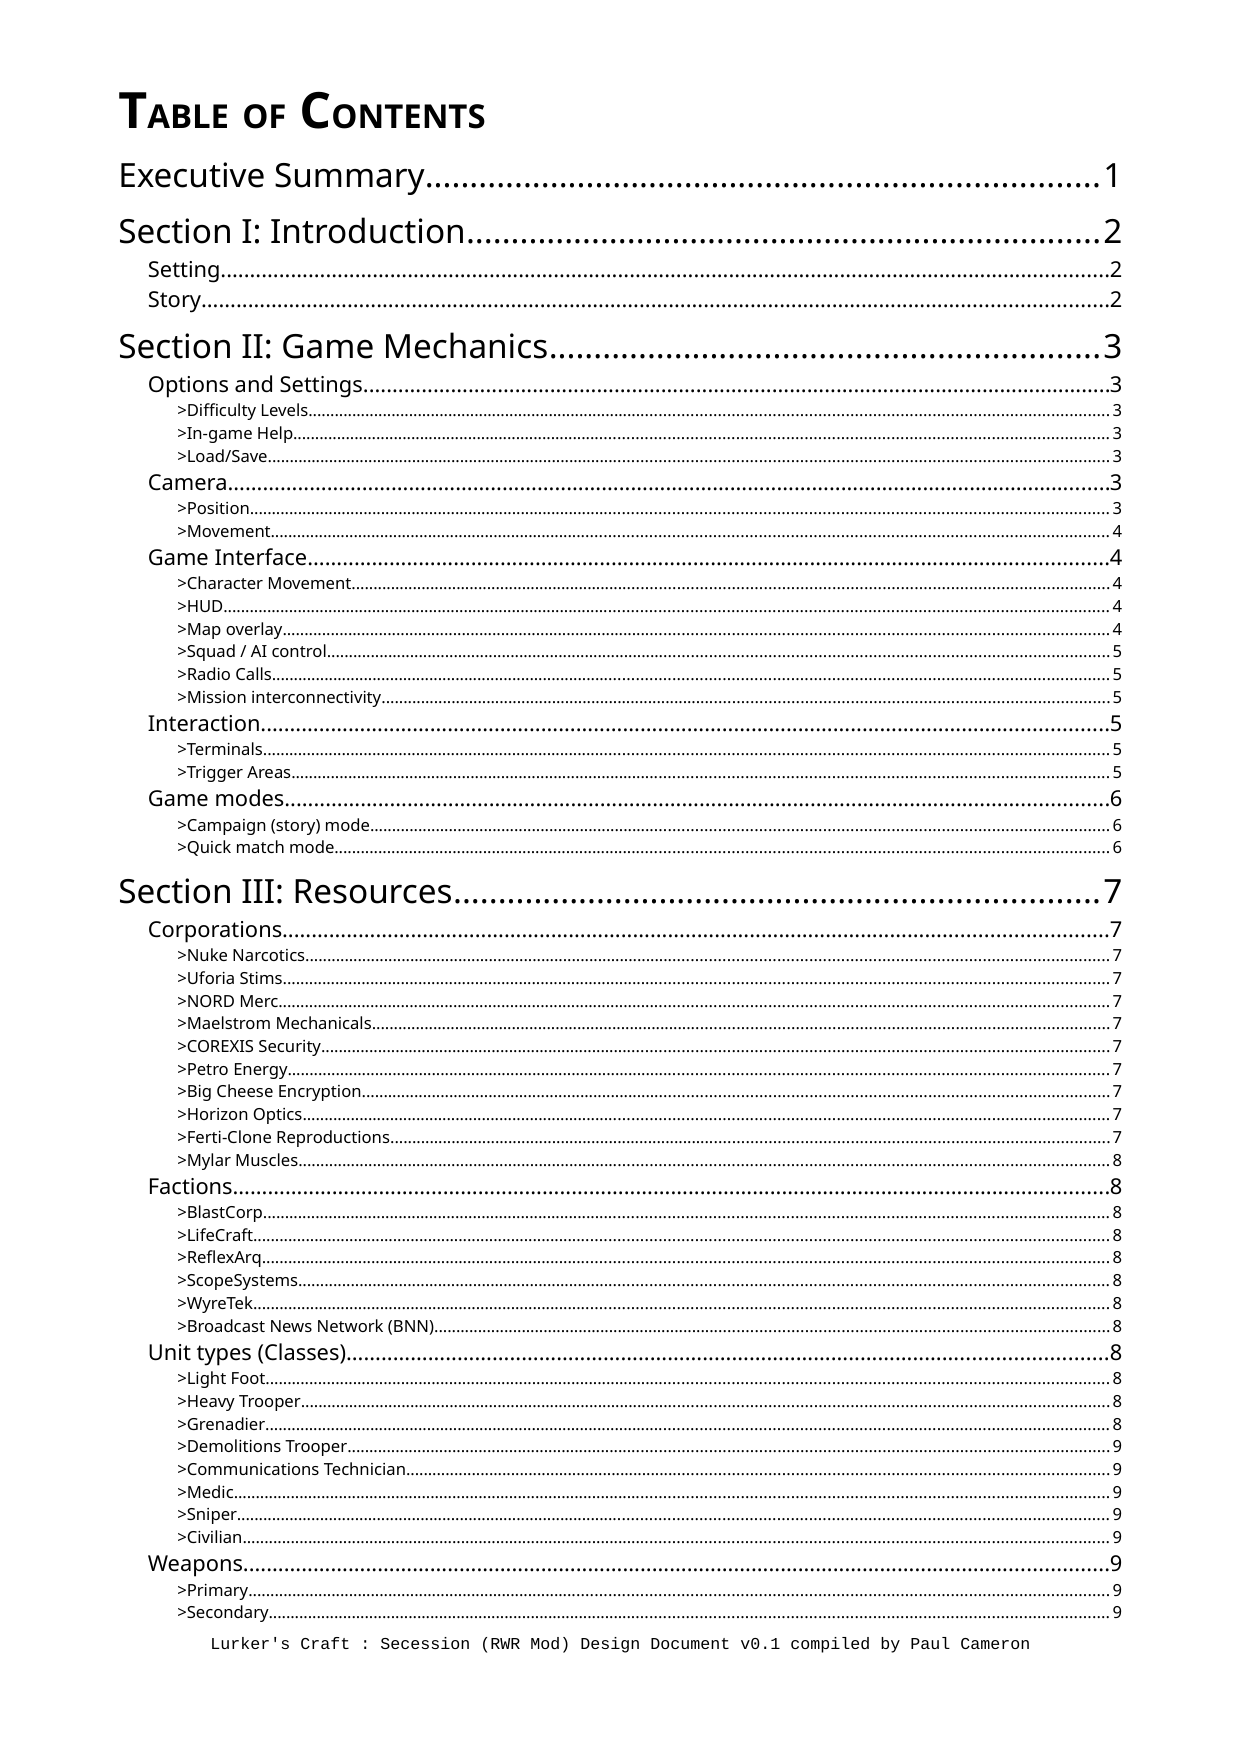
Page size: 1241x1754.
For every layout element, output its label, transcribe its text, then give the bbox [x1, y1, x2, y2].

text >Radio Calls 5 [177, 663, 1122, 685]
text >Petro Energy 7 [177, 1057, 1122, 1080]
text Section III: Resources 7 [118, 867, 1122, 913]
text >Primary 9 [177, 1578, 1122, 1601]
text >In-game Help 3 [177, 421, 1122, 444]
text >Nuke Narcotics 7 [177, 944, 1122, 966]
text Interaction 5 [148, 708, 1122, 738]
text >Position 3 [177, 497, 1122, 519]
text >Trigger Areas 5 [177, 761, 1122, 783]
text >Demolitions Trooper 9 [177, 1435, 1122, 1457]
text >Big Cheese Encryption 7 [177, 1080, 1122, 1103]
text >Squad / AI control 5 [177, 640, 1122, 663]
text >Map overlay 4 [177, 617, 1122, 640]
text >HUD 4 [177, 594, 1122, 617]
text >Movement 4 [177, 519, 1122, 542]
text >ReflexArq 8 [177, 1246, 1122, 1269]
text >ScopeSystems 8 [177, 1269, 1122, 1291]
text Unit types (Classes) 8 [148, 1337, 1122, 1367]
text >Load/Save 3 [177, 444, 1122, 467]
text >Horizon Optics 7 [177, 1103, 1122, 1125]
text >Medic 9 [177, 1480, 1122, 1503]
text >LifeCraft 8 [177, 1223, 1122, 1246]
text >Terminals 5 [177, 738, 1122, 761]
text >Grenadier 8 [177, 1412, 1122, 1435]
text >Civilian 9 [177, 1526, 1122, 1548]
text >COREXIS Security 7 [177, 1034, 1122, 1057]
text Executive Summary 1 [118, 152, 1122, 197]
text Game Interface 4 [148, 542, 1122, 572]
text Section II: Game Mechanics 3 [118, 322, 1122, 368]
text >Maelstrom Mechanicals 7 [177, 1012, 1122, 1034]
text Game modes 6 [148, 783, 1122, 813]
text >WyreTek 8 [177, 1291, 1122, 1314]
text >Ferti-Clone Reproductions 7 [177, 1125, 1122, 1148]
text Options and Settings 3 [148, 369, 1122, 399]
text >NORD Merc 7 [177, 989, 1122, 1012]
text Weapons 9 [148, 1548, 1122, 1578]
subtitle Table of Contents [118, 75, 1122, 143]
text Story 2 [148, 284, 1122, 313]
text Camera 3 [148, 467, 1122, 497]
text >Character Movement 4 [177, 572, 1122, 594]
text >Uforia Stims 7 [177, 966, 1122, 989]
text Factions 8 [148, 1171, 1122, 1201]
text >Quick match mode 6 [177, 836, 1122, 858]
text >Mission interconnectivity 5 [177, 685, 1122, 708]
text >Sniper 9 [177, 1503, 1122, 1526]
text Corporations 7 [148, 914, 1122, 944]
text >Light Foot 8 [177, 1367, 1122, 1389]
text >Heavy Trooper 8 [177, 1389, 1122, 1412]
text >Difficulty Levels 3 [177, 399, 1122, 421]
text >Communications Technician 9 [177, 1457, 1122, 1480]
text Section I: Introduction 2 [118, 207, 1122, 253]
text >Campaign (story) mode 6 [177, 813, 1122, 836]
text Setting 2 [148, 254, 1122, 284]
text >BlastCorp 8 [177, 1201, 1122, 1223]
text >Broadcast News Network (BNN) 8 [177, 1314, 1122, 1337]
text >Mylar Muscles 8 [177, 1148, 1122, 1171]
text >Secondary 9 [177, 1601, 1122, 1623]
